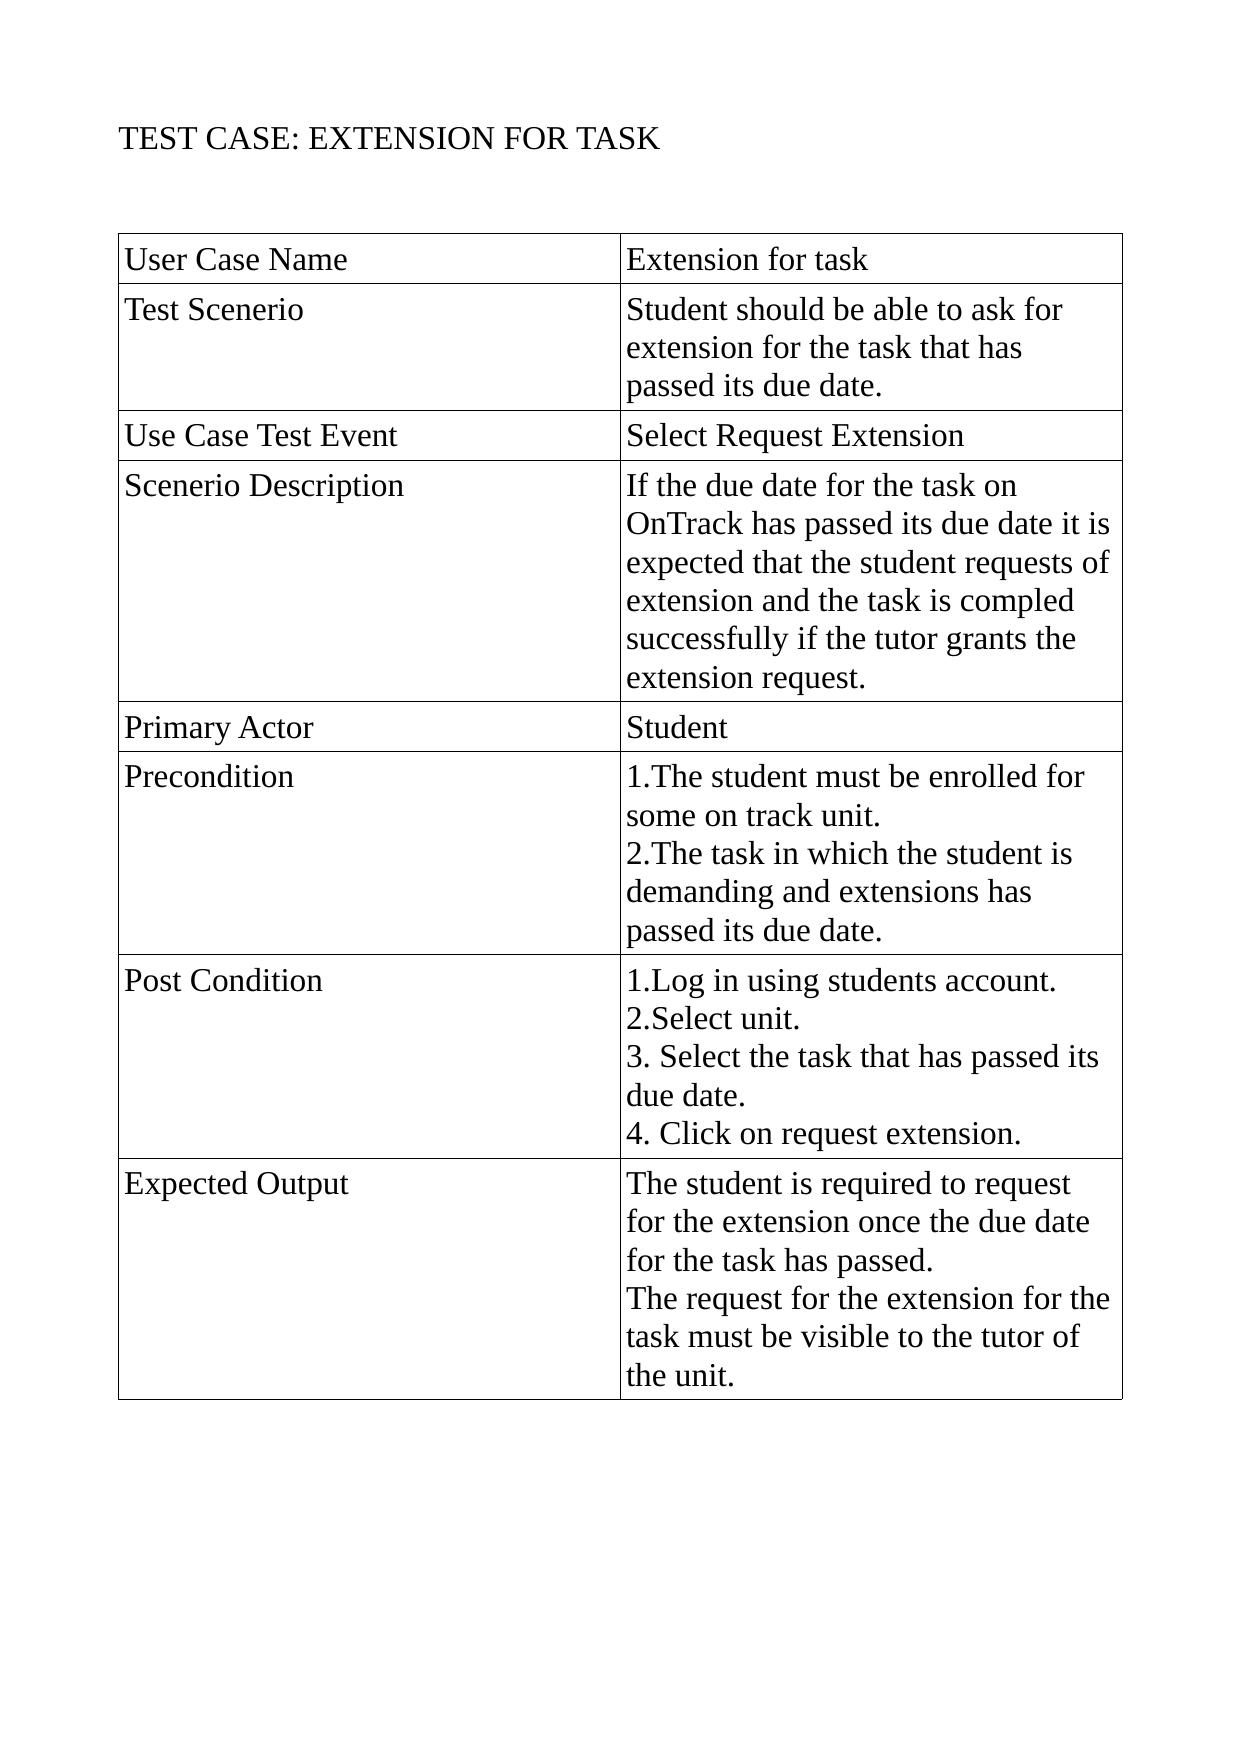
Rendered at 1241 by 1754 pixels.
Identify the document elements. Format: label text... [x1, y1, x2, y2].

table_cell Scenerio Description [119, 461, 620, 701]
table_cell Test Scenerio [119, 284, 620, 409]
table_header User Case Name [119, 234, 620, 283]
table_cell Use Case Test Event [119, 411, 620, 459]
table_cell Post Condition [119, 955, 620, 1157]
text TEST CASE: EXTENSION FOR TASK [118, 118, 1122, 156]
table_cell Student should be able to ask for extension for the task that has passed its due date. [621, 284, 1122, 409]
table_cell Expected Output [119, 1159, 620, 1399]
table_cell 1.The student must be enrolled for some on track unit. 2.The task in which the student is demanding and extensions has passed its due date. [621, 752, 1122, 954]
table_cell Student [621, 702, 1122, 751]
table_cell Primary Actor [119, 702, 620, 751]
table_cell If the due date for the task on OnTrack has passed its due date it is expected that the student requests of extension and the task is compled successfully if the tutor grants the extension request. [621, 461, 1122, 701]
table_cell Select Request Extension [621, 411, 1122, 459]
table_cell 1.Log in using students account. 2.Select unit. 3. Select the task that has passed its due date. 4. Click on request extension. [621, 955, 1122, 1157]
table_cell The student is required to request for the extension once the due date for the task has passed. The request for the extension for the task must be visible to the tutor of the unit. [621, 1159, 1122, 1399]
table_header Extension for task [621, 234, 1122, 283]
table_cell Precondition [119, 752, 620, 954]
